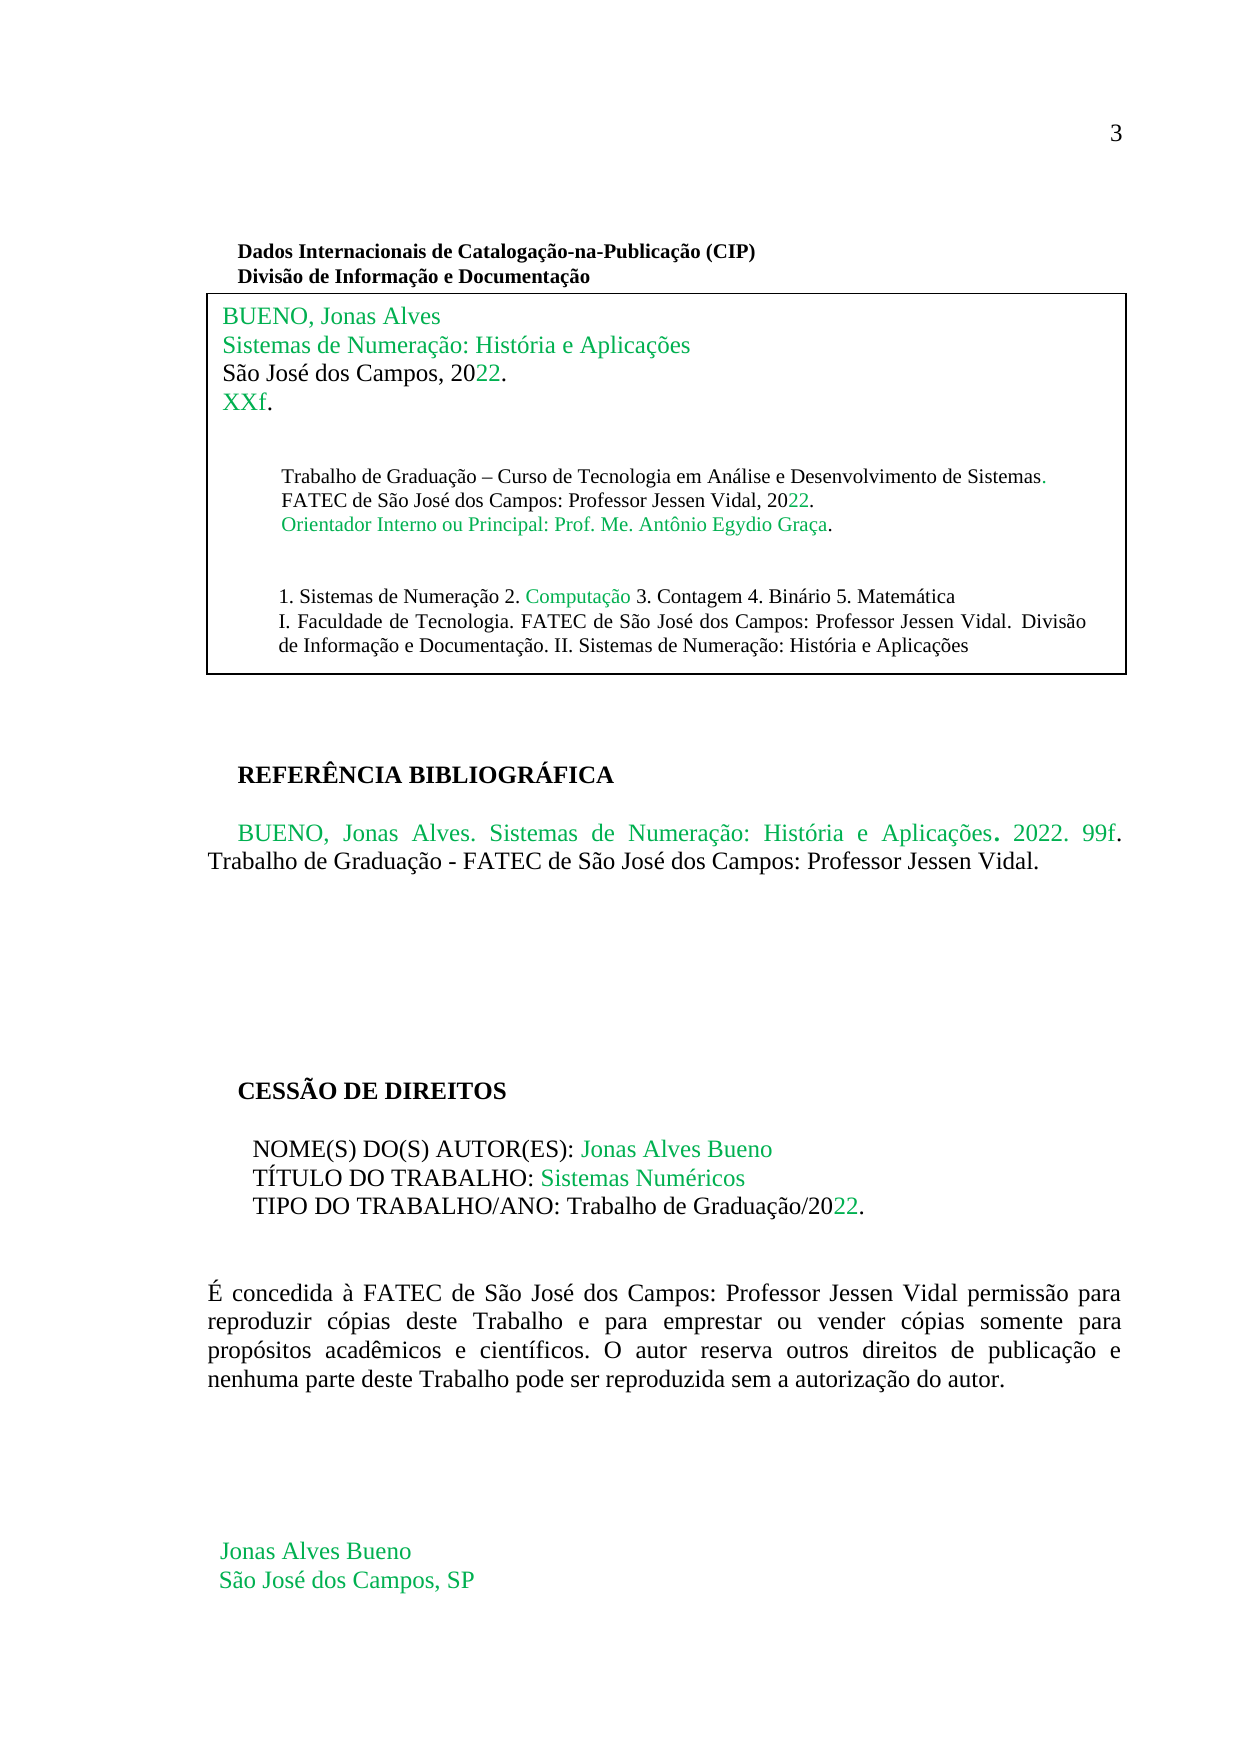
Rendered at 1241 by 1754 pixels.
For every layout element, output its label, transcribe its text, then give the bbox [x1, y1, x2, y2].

text I. Faculdade de Tecnologia. FATEC de São José dos Campos: Professor Jessen Vidal. Divisão de Informação e Documentação. II. Sistemas de Numeração: História e Aplicações [278, 608, 1086, 657]
text FATEC de São José dos Campos: Professor Jessen Vidal, 2022. [222, 488, 1080, 512]
text Dados Internacionais de Catalogação-na-Publicação (CIP) [207, 239, 1122, 263]
text Divisão de Informação e Documentação [207, 263, 1122, 288]
text XXf. [222, 387, 1111, 416]
text CESSÃO DE DIREITOS [207, 1076, 1122, 1105]
text É concedida à FATEC de São José dos Campos: Professor Jessen Vidal permissão para reproduzir cópias deste Trabalho e para emprestar ou vender cópias somente para propósitos acadêmicos e científicos. O autor reserva outros direitos de publicação e nenhuma parte deste Trabalho pode ser reproduzida sem a autorização do autor. [207, 1278, 1122, 1393]
text Trabalho de Graduação – Curso de Tecnologia em Análise e Desenvolvimento de Sistemas. [222, 464, 1080, 488]
text Orientador Interno ou Principal: Prof. Me. Antônio Egydio Graça. [222, 512, 1080, 536]
table_header [692, 1508, 1147, 1594]
text NOME(S) DO(S) AUTOR(ES): Jonas Alves Bueno [207, 1134, 1122, 1163]
text BUENO, Jonas Alves. Sistemas de Numeração: História e Aplicações. 2022. 99f. Trabalho de Graduação - FATEC de São José dos Campos: Professor Jessen Vidal. [207, 818, 1122, 875]
text TÍTULO DO TRABALHO: Sistemas Numéricos [207, 1163, 1122, 1191]
text BUENO, Jonas Alves [222, 301, 1111, 330]
table_header Jonas Alves Bueno São José dos Campos, SP [177, 1508, 692, 1594]
text 1. Sistemas de Numeração 2. Computação 3. Contagem 4. Binário 5. Matemática [278, 584, 1086, 608]
text São José dos Campos, 2022. [222, 358, 1111, 387]
text Sistemas de Numeração: História e Aplicações [222, 330, 1111, 358]
text REFERÊNCIA BIBLIOGRÁFICA [207, 760, 1122, 789]
text TIPO DO TRABALHO/ANO: Trabalho de Graduação/2022. [207, 1191, 1122, 1220]
